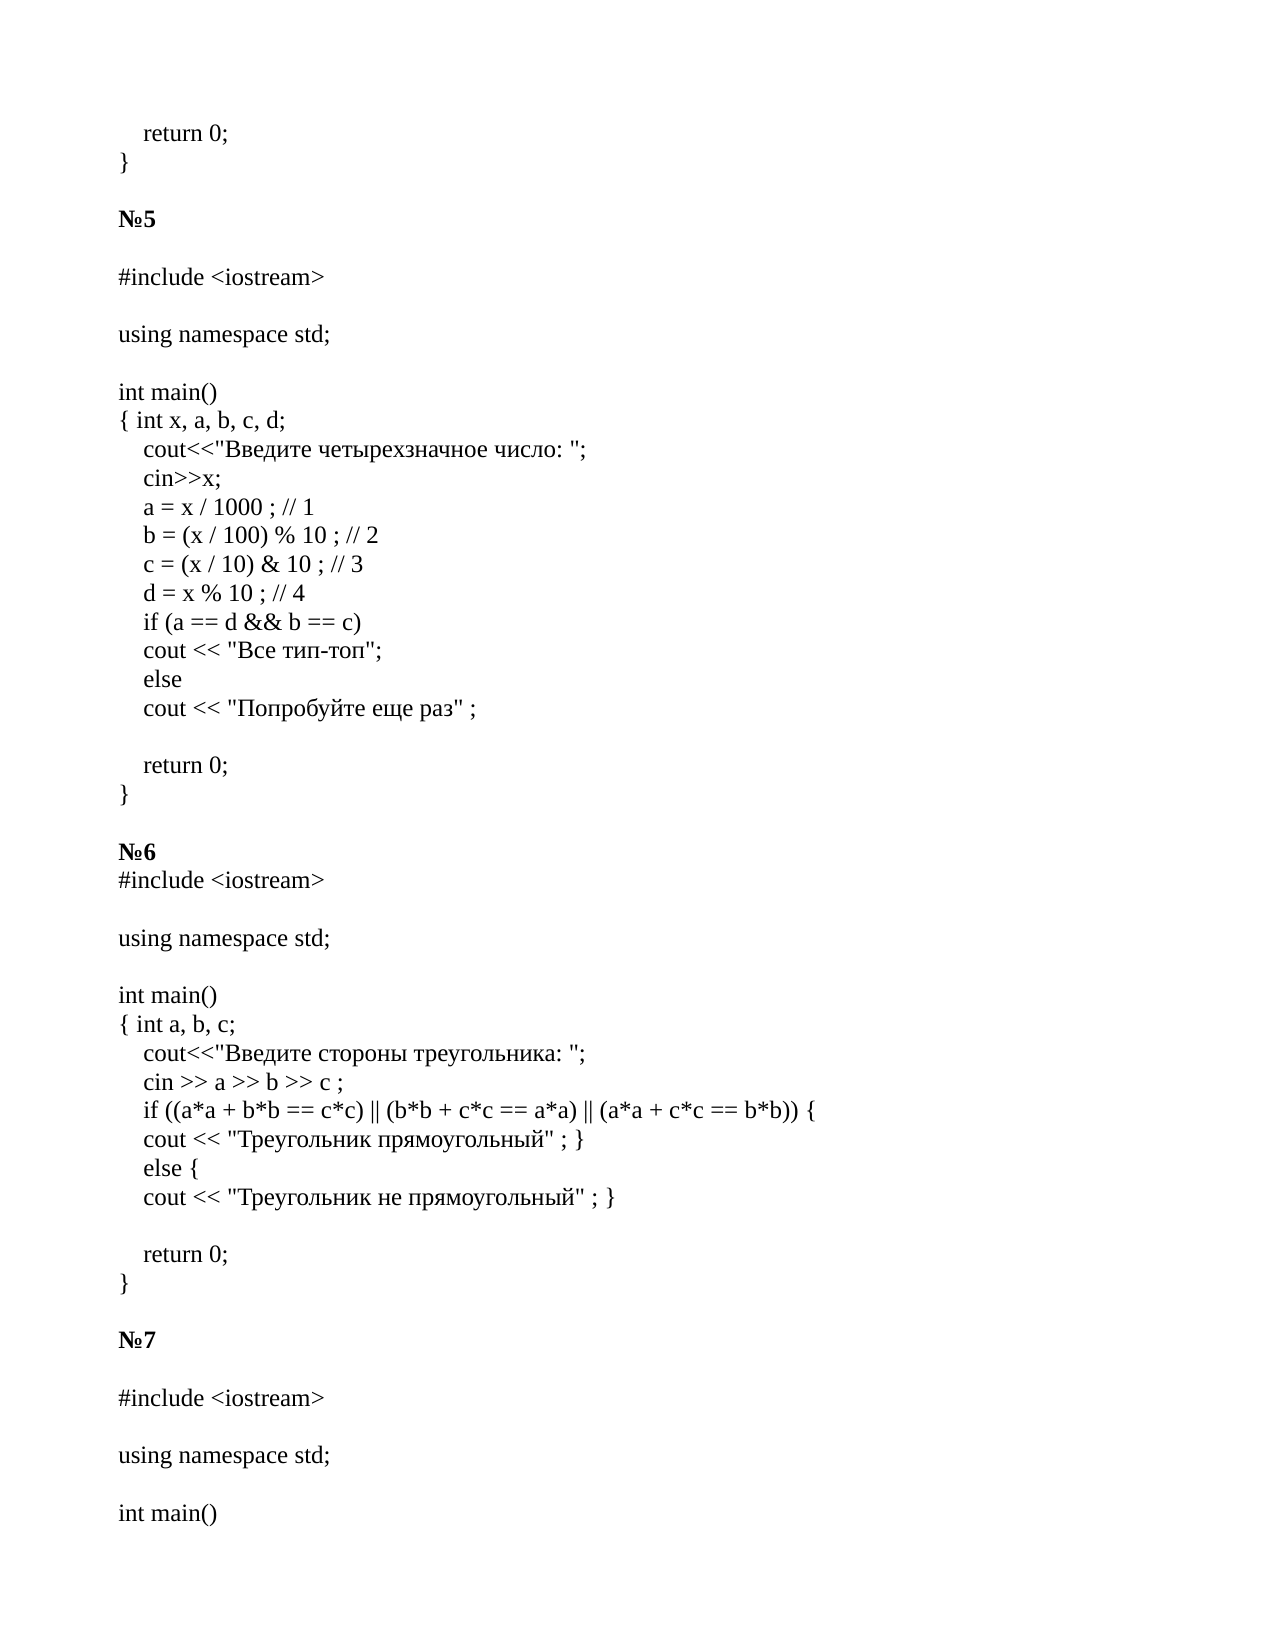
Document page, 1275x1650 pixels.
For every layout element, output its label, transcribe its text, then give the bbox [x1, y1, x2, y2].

text #include <iostream> using namespace std; int main() [118, 1354, 1157, 1527]
text return 0; } [118, 118, 1157, 176]
text №7 [118, 1326, 1157, 1354]
text #include <iostream> using namespace std; int main() { int a, b, c; cout<<"Введите стороны треугольника: "; cin >> a >> b >> c ; if ((a*a + b*b == c*c) || (b*b + c*c == a*a) || (a*a + c*c == b*b)) { cout << "Треугольник прямоугольный" ; } else { cout << "Треугольник не прямоугольный" ; } return 0; } [118, 866, 1157, 1297]
text №5 [118, 204, 1157, 233]
text #include <iostream> using namespace std; int main() { int x, a, b, c, d; cout<<"Введите четырехзначное число: "; cin>>x; a = x / 1000 ; // 1 b = (x / 100) % 10 ; // 2 c = (x / 10) & 10 ; // 3 d = x % 10 ; // 4 if (a == d && b == c) cout << "Все тип-топ"; else cout << "Попробуйте еще раз" ; return 0; } [118, 233, 1157, 808]
text №6 [118, 837, 1157, 866]
